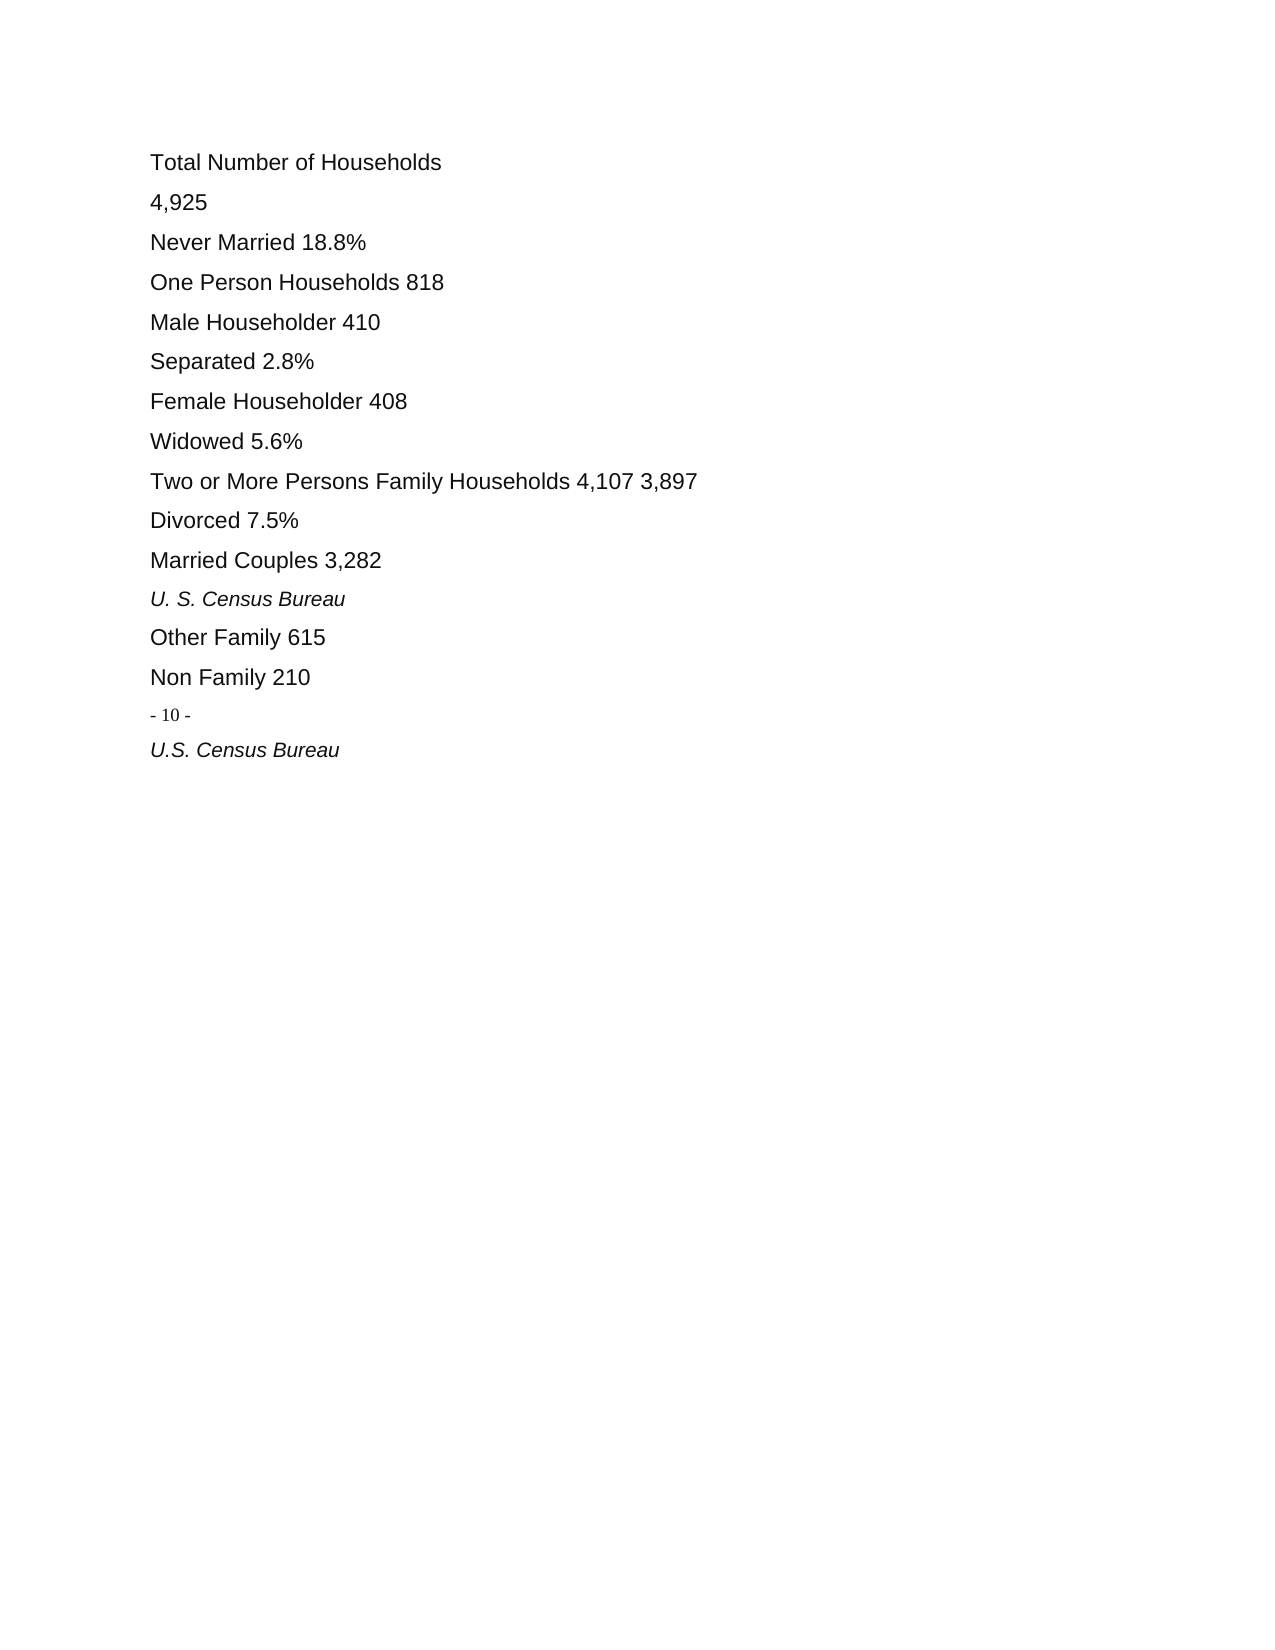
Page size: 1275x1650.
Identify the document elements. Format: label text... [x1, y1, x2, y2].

text Never Married 18.8% [150, 229, 1125, 255]
text Divorced 7.5% [150, 508, 1125, 534]
text Other Family 615 [150, 625, 1125, 650]
text Male Householder 410 [150, 309, 1125, 335]
text Non Family 210 [150, 664, 1125, 690]
text Total Number of Households [150, 150, 1125, 176]
text - 10 - [150, 704, 1125, 725]
text Married Couples 3,282 [150, 548, 1125, 573]
text Two or More Persons Family Households 4,107 3,897 [150, 468, 1125, 494]
text Separated 2.8% [150, 349, 1125, 374]
text Female Householder 408 [150, 389, 1125, 414]
text One Person Households 818 [150, 269, 1125, 295]
text 4,925 [150, 190, 1125, 215]
text U.S. Census Bureau [150, 738, 1125, 762]
text Widowed 5.6% [150, 428, 1125, 454]
text U. S. Census Bureau [150, 588, 1125, 611]
